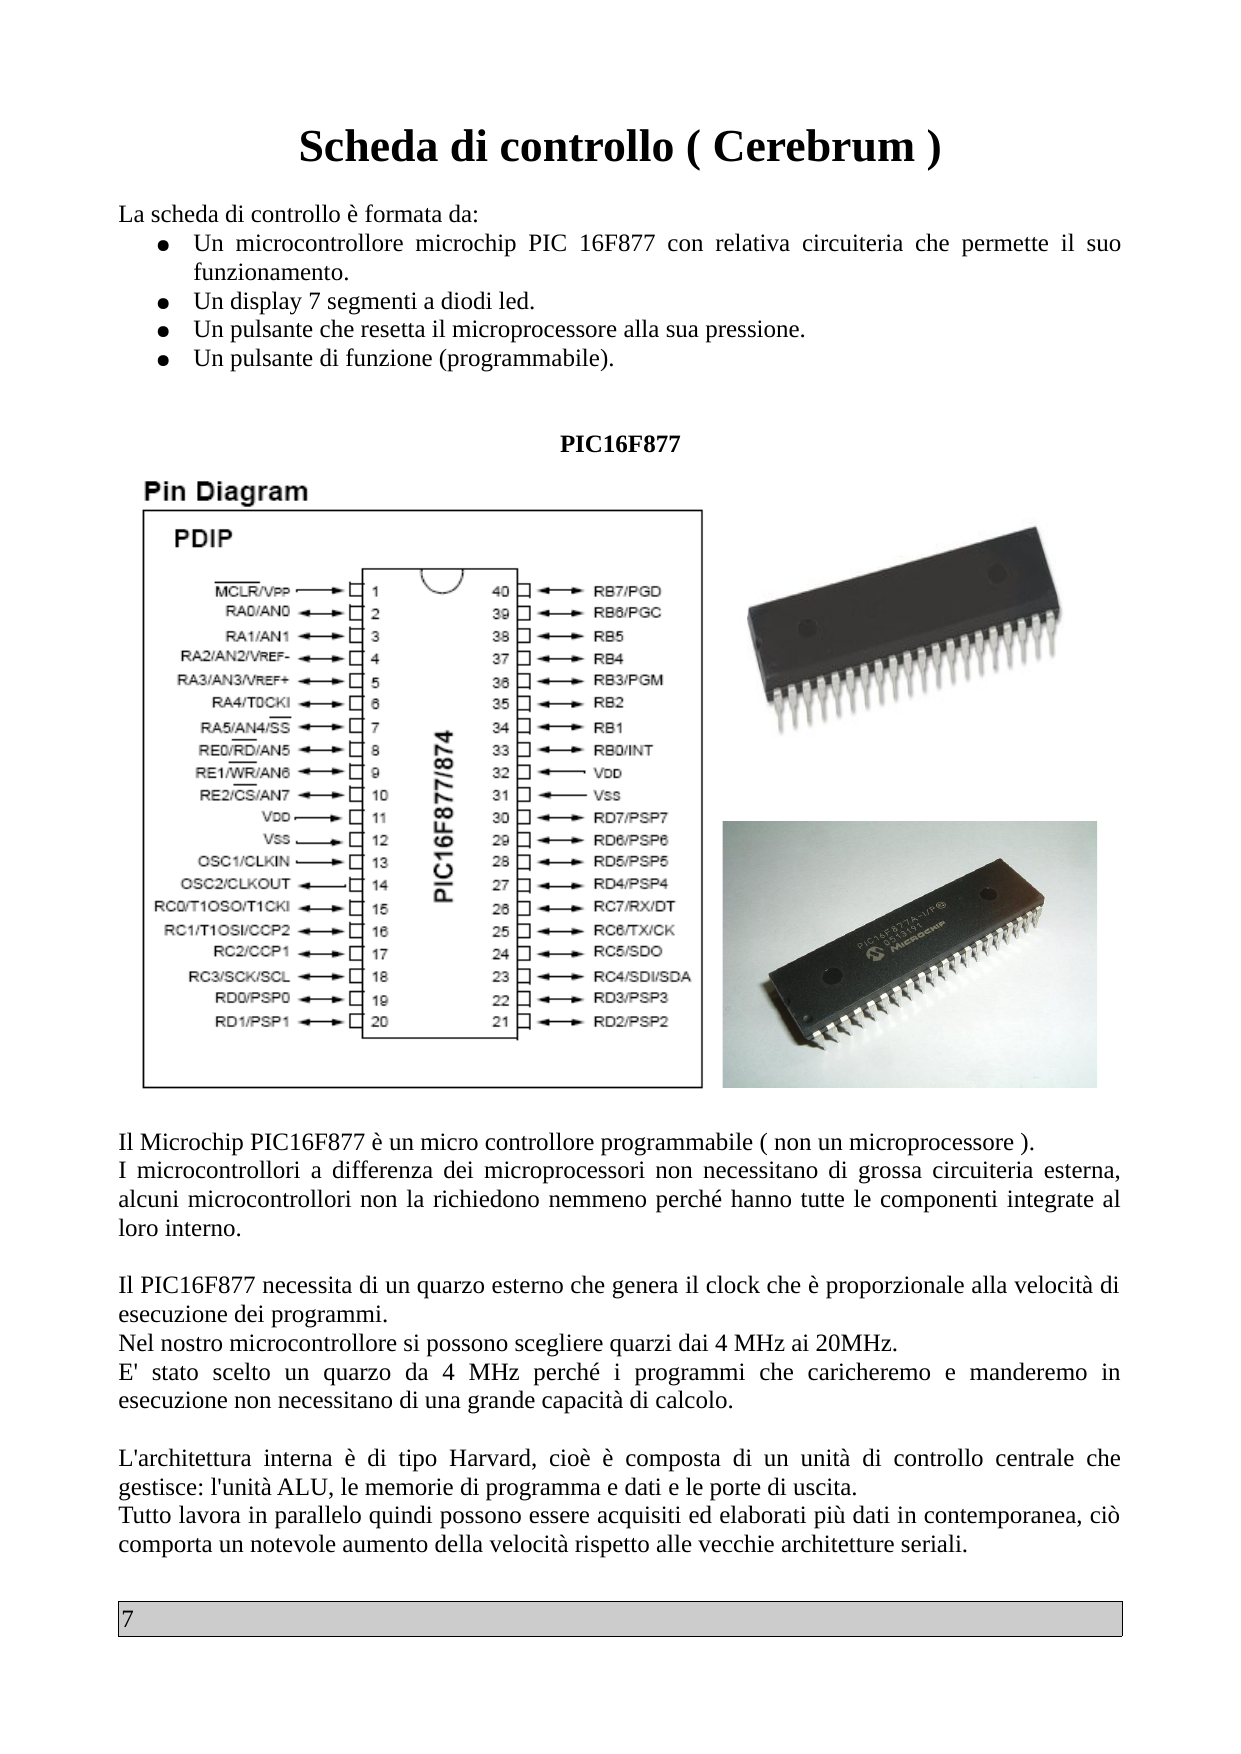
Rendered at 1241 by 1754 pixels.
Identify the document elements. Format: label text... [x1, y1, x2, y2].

text Tutto lavora in parallelo quindi possono essere acquisiti ed elaborati più dati in contemporanea, ciò comporta un notevole aumento della velocità rispetto alle vecchie architetture seriali. [118, 1501, 1122, 1558]
text E' stato scelto un quarzo da 4 MHz perché i programmi che caricheremo e manderemo in esecuzione non necessitano di una grande capacità di calcolo. [118, 1357, 1122, 1414]
picture [132, 474, 714, 1099]
picture [722, 821, 1098, 1088]
text La scheda di controllo è formata da: [118, 199, 1122, 228]
text I microcontrollori a differenza dei microprocessori non necessitano di grossa circuiteria esterna, alcuni microcontrollori non la richiedono nemmeno perché hanno tutte le componenti integrate al loro interno. [118, 1156, 1122, 1242]
list Un pulsante di funzione (programmabile). [156, 343, 1122, 372]
list Un microcontrollore microchip PIC 16F877 con relativa circuiteria che permette il suo funzionamento. [156, 228, 1122, 286]
text PIC16F877 [118, 429, 1122, 458]
text Nel nostro microcontrollore si possono scegliere quarzi dai 4 MHz ai 20MHz. [118, 1328, 1122, 1357]
text Il Microchip PIC16F877 è un micro controllore programmabile ( non un microprocessore ). [118, 1127, 1122, 1156]
list Un display 7 segmenti a diodi led. [156, 286, 1122, 314]
picture [730, 506, 1073, 744]
text Il PIC16F877 necessita di un quarzo esterno che genera il clock che è proporzionale alla velocità di esecuzione dei programmi. [118, 1271, 1122, 1328]
text Scheda di controllo ( Cerebrum ) [118, 118, 1122, 171]
list Un pulsante che resetta il microprocessore alla sua pressione. [156, 314, 1122, 343]
text L'architettura interna è di tipo Harvard, cioè è composta di un unità di controllo centrale che gestisce: l'unità ALU, le memorie di programma e dati e le porte di uscita. [118, 1443, 1122, 1501]
